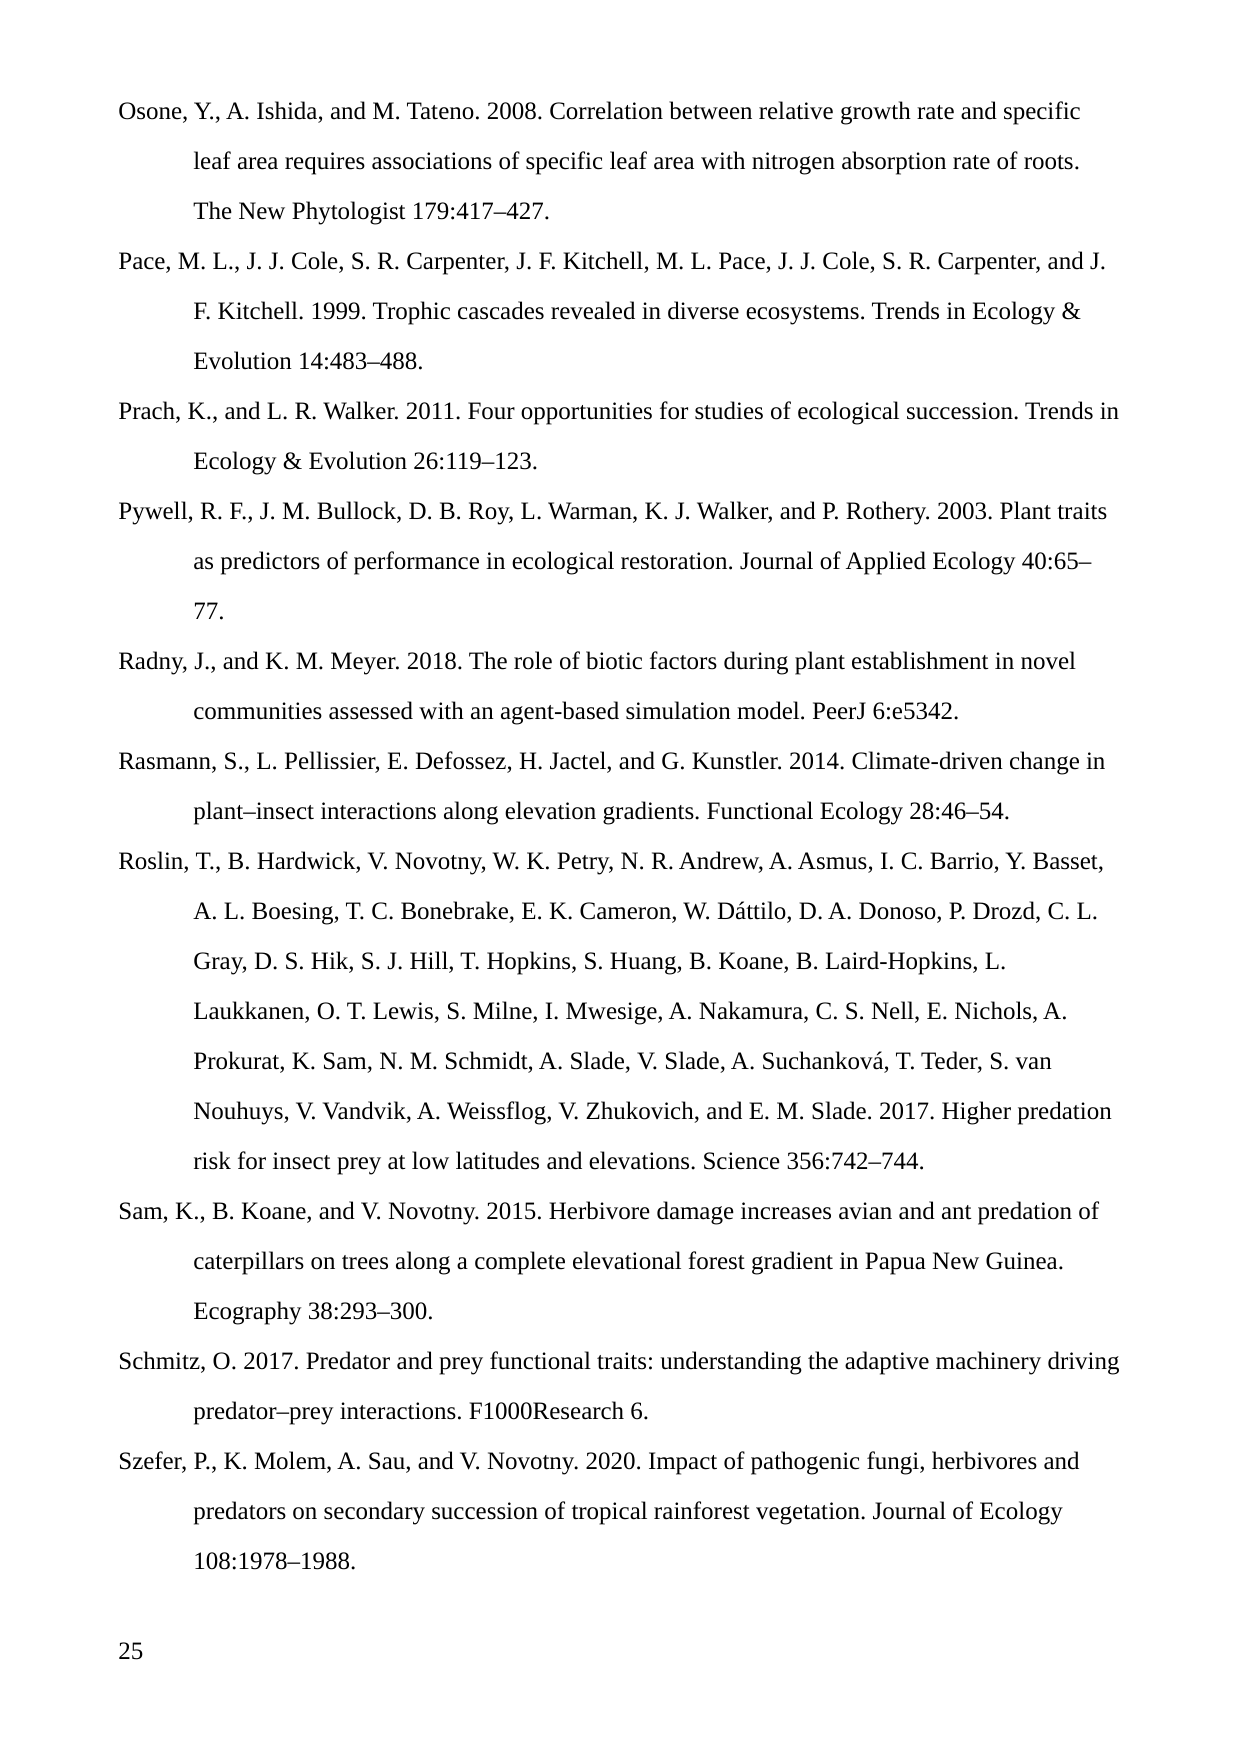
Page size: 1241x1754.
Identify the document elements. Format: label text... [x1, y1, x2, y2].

text Schmitz, O. 2017. Predator and prey functional traits: understanding the adaptive machinery driving predator–prey interactions. F1000Research 6. [118, 1325, 1122, 1425]
text Pywell, R. F., J. M. Bullock, D. B. Roy, L. Warman, K. J. Walker, and P. Rothery. 2003. Plant traits as predictors of performance in ecological restoration. Journal of Applied Ecology 40:65–77. [118, 475, 1122, 625]
text Roslin, T., B. Hardwick, V. Novotny, W. K. Petry, N. R. Andrew, A. Asmus, I. C. Barrio, Y. Basset, A. L. Boesing, T. C. Bonebrake, E. K. Cameron, W. Dáttilo, D. A. Donoso, P. Drozd, C. L. Gray, D. S. Hik, S. J. Hill, T. Hopkins, S. Huang, B. Koane, B. Laird-Hopkins, L. Laukkanen, O. T. Lewis, S. Milne, I. Mwesige, A. Nakamura, C. S. Nell, E. Nichols, A. Prokurat, K. Sam, N. M. Schmidt, A. Slade, V. Slade, A. Suchanková, T. Teder, S. van Nouhuys, V. Vandvik, A. Weissflog, V. Zhukovich, and E. M. Slade. 2017. Higher predation risk for insect prey at low latitudes and elevations. Science 356:742–744. [118, 825, 1122, 1175]
text Prach, K., and L. R. Walker. 2011. Four opportunities for studies of ecological succession. Trends in Ecology & Evolution 26:119–123. [118, 375, 1122, 475]
text Sam, K., B. Koane, and V. Novotny. 2015. Herbivore damage increases avian and ant predation of caterpillars on trees along a complete elevational forest gradient in Papua New Guinea. Ecography 38:293–300. [118, 1175, 1122, 1325]
text Szefer, P., K. Molem, A. Sau, and V. Novotny. 2020. Impact of pathogenic fungi, herbivores and predators on secondary succession of tropical rainforest vegetation. Journal of Ecology 108:1978–1988. [118, 1425, 1122, 1575]
text Osone, Y., A. Ishida, and M. Tateno. 2008. Correlation between relative growth rate and specific leaf area requires associations of specific leaf area with nitrogen absorption rate of roots. The New Phytologist 179:417–427. [118, 75, 1122, 225]
text Pace, M. L., J. J. Cole, S. R. Carpenter, J. F. Kitchell, M. L. Pace, J. J. Cole, S. R. Carpenter, and J. F. Kitchell. 1999. Trophic cascades revealed in diverse ecosystems. Trends in Ecology & Evolution 14:483–488. [118, 225, 1122, 375]
text Radny, J., and K. M. Meyer. 2018. The role of biotic factors during plant establishment in novel communities assessed with an agent-based simulation model. PeerJ 6:e5342. [118, 625, 1122, 725]
text Rasmann, S., L. Pellissier, E. Defossez, H. Jactel, and G. Kunstler. 2014. Climate-driven change in plant–insect interactions along elevation gradients. Functional Ecology 28:46–54. [118, 725, 1122, 825]
